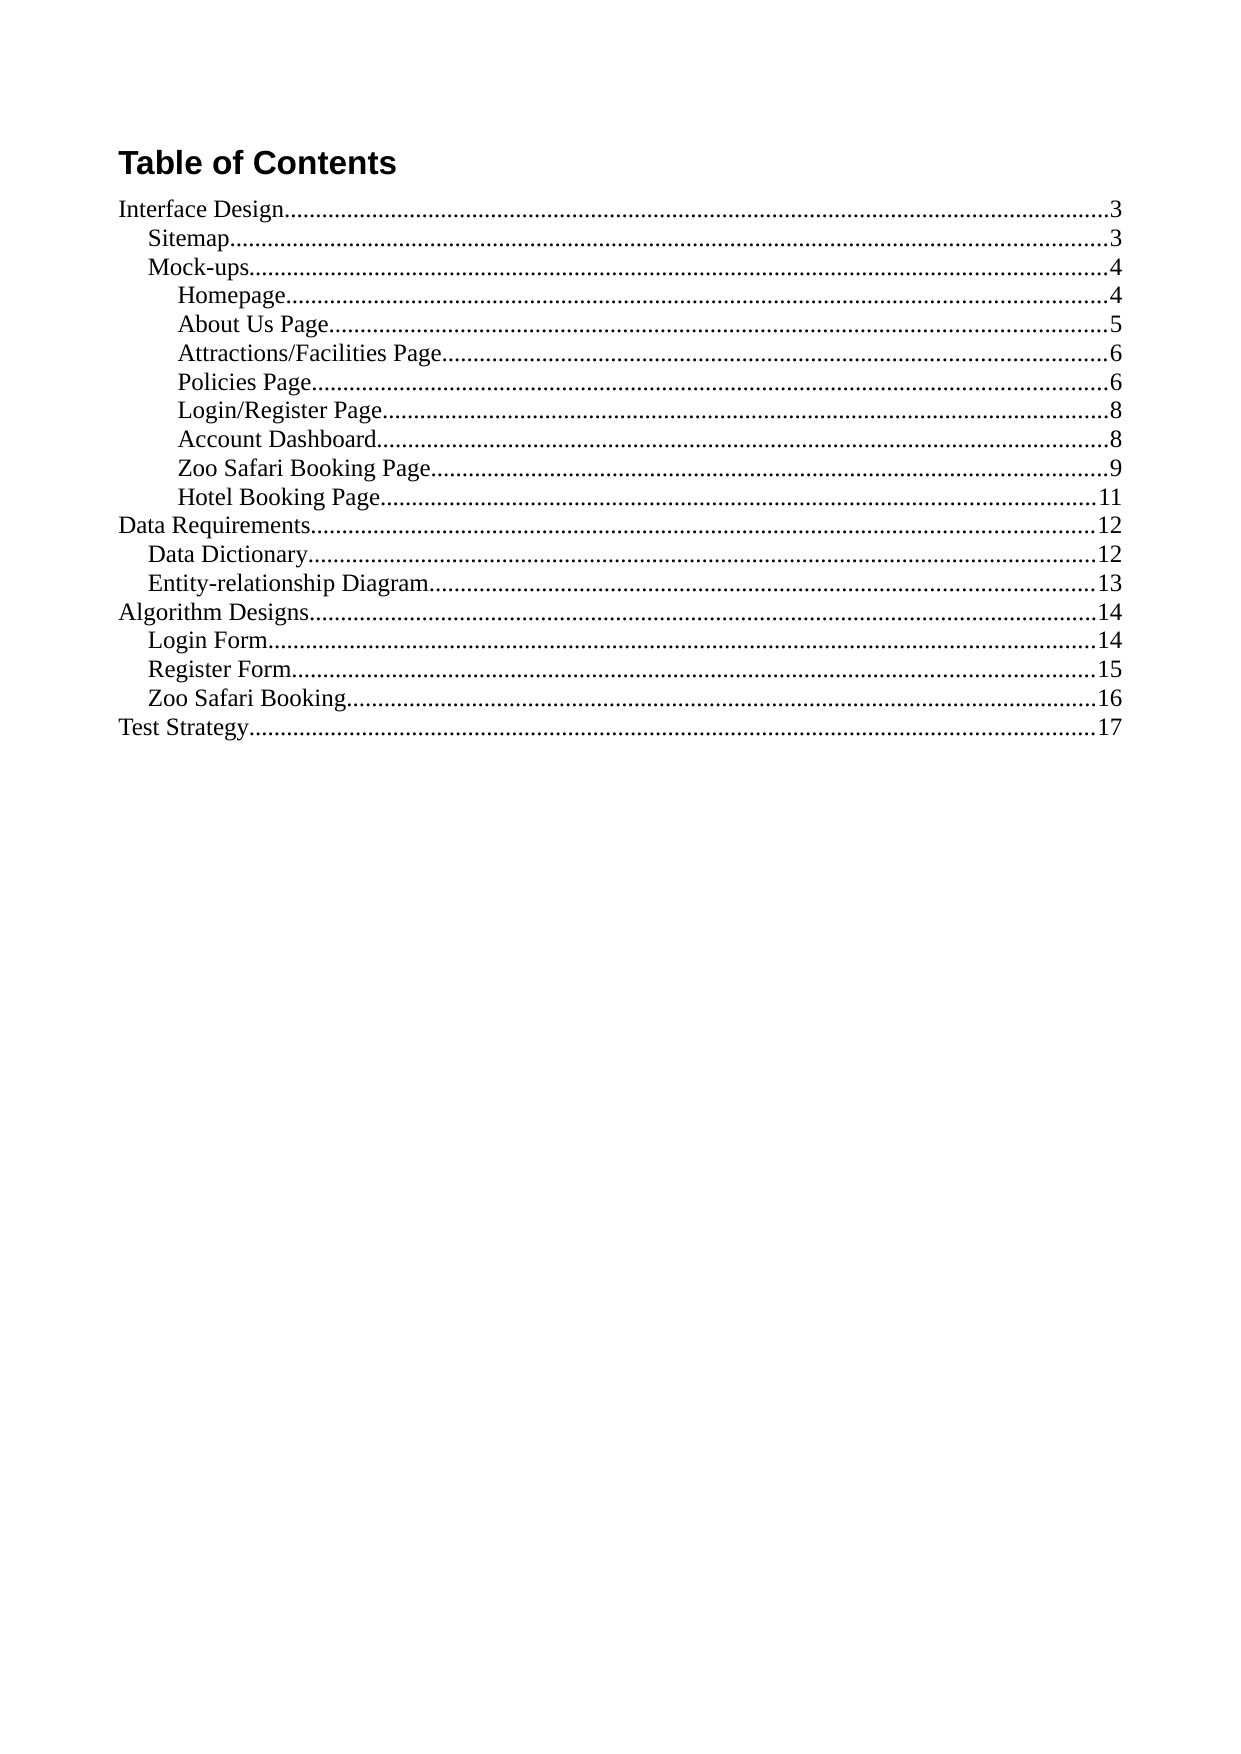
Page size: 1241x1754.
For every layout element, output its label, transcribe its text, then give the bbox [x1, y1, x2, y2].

text Register Form 15 [148, 654, 1122, 683]
text Homepage 4 [177, 280, 1122, 309]
text Policies Page 6 [177, 367, 1122, 395]
text Mock-ups 4 [148, 252, 1122, 280]
text Account Dashboard 8 [177, 424, 1122, 453]
text Data Dictionary 12 [148, 539, 1122, 568]
text Zoo Safari Booking Page 9 [177, 453, 1122, 482]
text Entity-relationship Diagram 13 [148, 568, 1122, 597]
text Hotel Booking Page 11 [177, 482, 1122, 510]
text Data Requirements 12 [118, 510, 1122, 539]
text Attractions/Facilities Page 6 [177, 338, 1122, 367]
text Interface Design 3 [118, 194, 1122, 223]
text Test Strategy 17 [118, 712, 1122, 740]
text Login Form 14 [148, 625, 1122, 654]
text Algorithm Designs 14 [118, 597, 1122, 625]
text Login/Register Page 8 [177, 395, 1122, 424]
text About Us Page 5 [177, 309, 1122, 338]
subtitle Table of Contents [118, 143, 1122, 182]
text Zoo Safari Booking 16 [148, 683, 1122, 712]
text Sitemap 3 [148, 223, 1122, 252]
